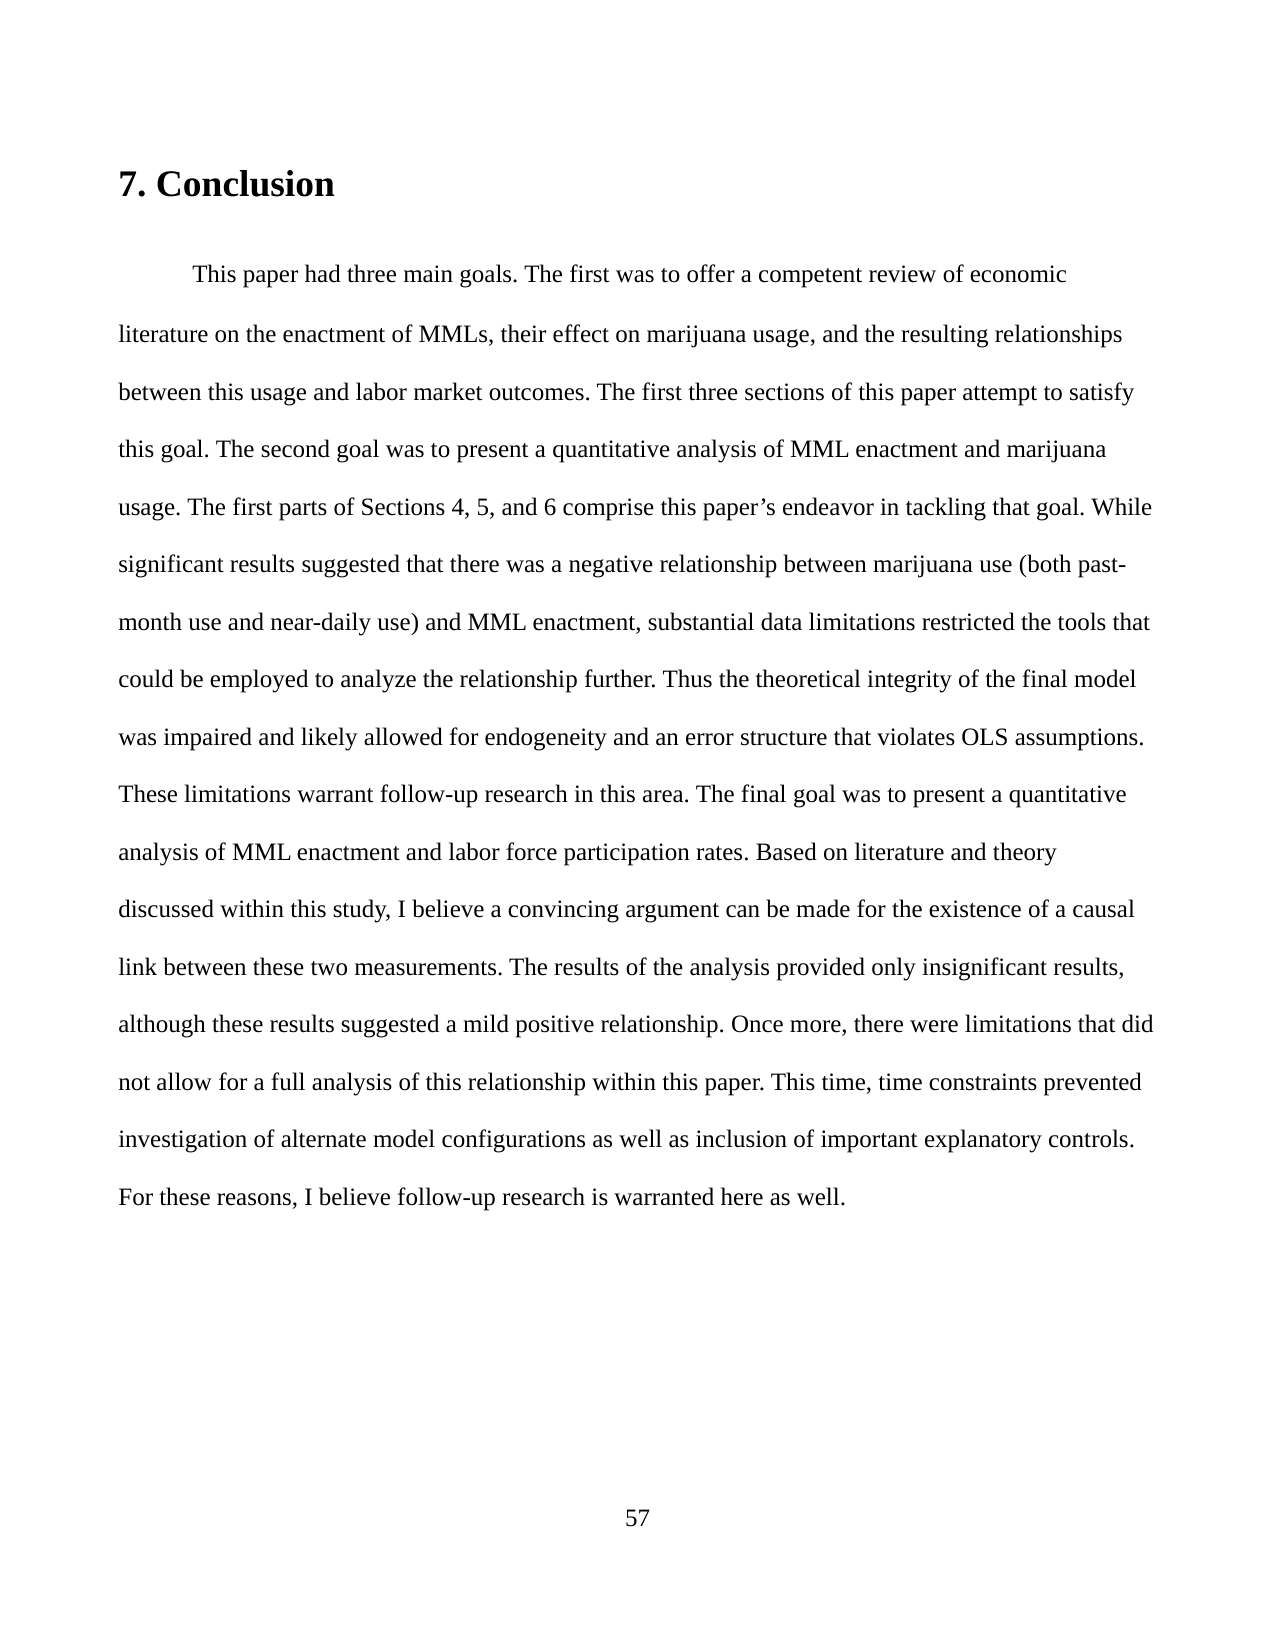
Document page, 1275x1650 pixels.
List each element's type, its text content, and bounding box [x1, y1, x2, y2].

text This paper had three main goals. The first was to offer a competent review of economic literature on the enactment of MMLs, their effect on marijuana usage, and the resulting relationships between this usage and labor market outcomes. The first three sections of this paper attempt to satisfy this goal. The second goal was to present a quantitative analysis of MML enactment and marijuana usage. The first parts of Sections 4, 5, and 6 comprise this paper’s endeavor in tackling that goal. While significant results suggested that there was a negative relationship between marijuana use (both past-month use and near-daily use) and MML enactment, substantial data limitations restricted the tools that could be employed to analyze the relationship further. Thus the theoretical integrity of the final model was impaired and likely allowed for endogeneity and an error structure that violates OLS assumptions. These limitations warrant follow-up research in this area. The final goal was to present a quantitative analysis of MML enactment and labor force participation rates. Based on literature and theory discussed within this study, I believe a convincing argument can be made for the existence of a causal link between these two measurements. The results of the analysis provided only insignificant results, although these results suggested a mild positive relationship. Once more, there were limitations that did not allow for a full analysis of this relationship within this paper. This time, time constraints prevented investigation of alternate model configurations as well as inclusion of important explanatory controls. For these reasons, I believe follow-up research is warranted here as well. [118, 247, 1157, 1211]
text 7. Conclusion [118, 161, 1157, 204]
